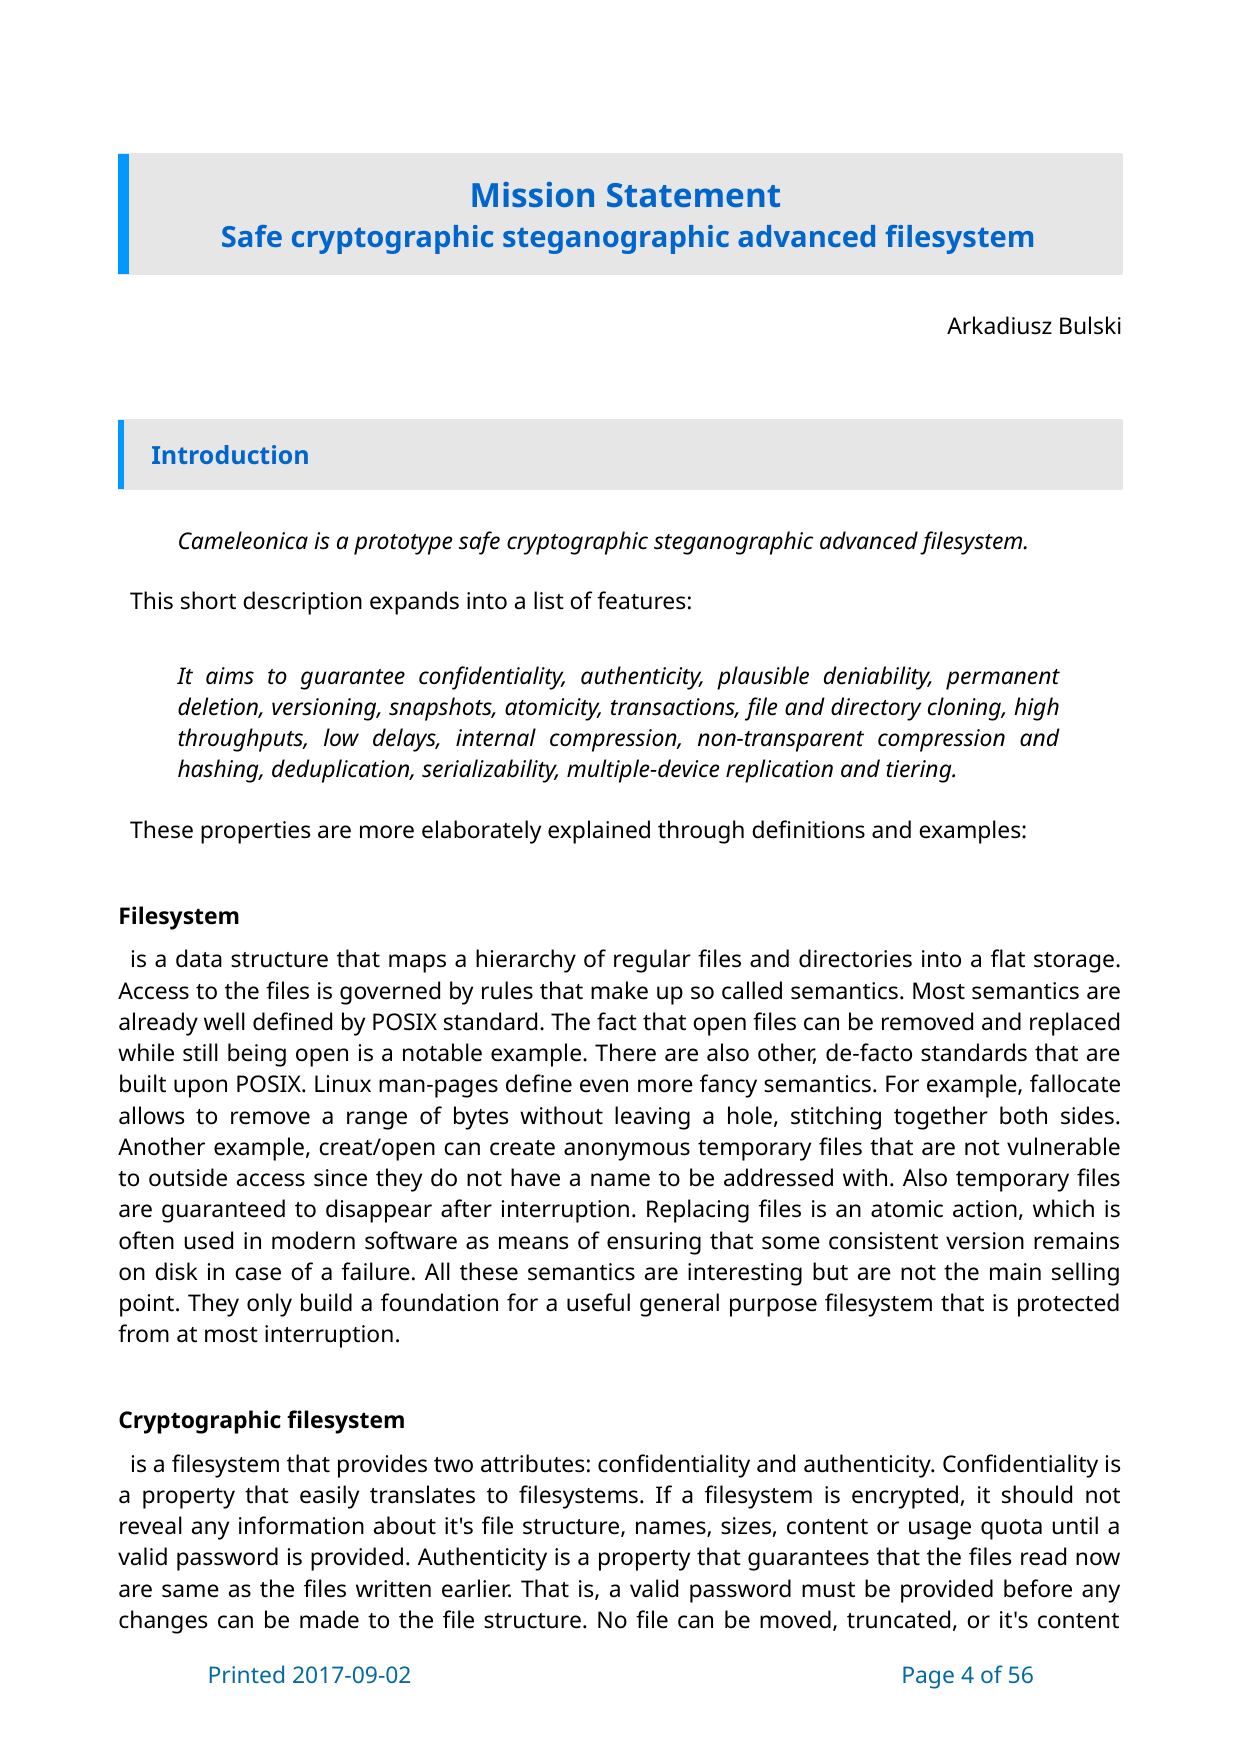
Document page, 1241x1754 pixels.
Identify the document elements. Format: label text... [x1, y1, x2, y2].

text It aims to guarantee confidentiality, authenticity, plausible deniability, permanent deletion, versioning, snapshots, atomicity, transactions, file and directory cloning, high throughputs, low delays, internal compression, non-transparent compression and hashing, deduplication, serializability, multiple-device replication and tiering. [177, 660, 1063, 785]
text This short description expands into a list of features: [118, 585, 1122, 617]
subtitle Cryptographic filesystem [118, 1404, 1122, 1436]
subtitle Mission Statement Safe cryptographic steganographic advanced filesystem [129, 155, 1122, 274]
text is a filesystem that provides two attributes: confidentiality and authenticity. Confidentiality is a property that easily translates to filesystems. If a filesystem is encrypted, it should not reveal any information about it's file structure, names, sizes, content or usage quota until a valid password is provided. Authenticity is a property that guarantees that the files read now are same as the files written earlier. That is, a valid password must be provided before any changes can be made to the file structure. No file can be moved, truncated, or it's content [118, 1447, 1122, 1635]
text Arkadiusz Bulski [118, 310, 1122, 341]
text is a data structure that maps a hierarchy of regular files and directories into a flat storage. Access to the files is governed by rules that make up so called semantics. Most semantics are already well defined by POSIX standard. The fact that open files can be removed and replaced while still being open is a notable example. There are also other, de-facto standards that are built upon POSIX. Linux man-pages define even more fancy semantics. For example, fallocate allows to remove a range of bytes without leaving a hole, stitching together both sides. Another example, creat/open can create anonymous temporary files that are not vulnerable to outside access since they do not have a name to be addressed with. Also temporary files are guaranteed to disappear after interruption. Replacing files is an atomic action, which is often used in modern software as means of ensuring that some consistent version remains on disk in case of a failure. All these semantics are interesting but are not the main selling point. They only build a foundation for a useful general purpose filesystem that is protected from at most interruption. [118, 943, 1122, 1349]
subtitle Introduction [124, 421, 1122, 489]
text These properties are more elaborately explained through definitions and examples: [118, 814, 1122, 845]
text Cameleonica is a prototype safe cryptographic steganographic advanced filesystem. [177, 524, 1063, 556]
subtitle Filesystem [118, 900, 1122, 932]
